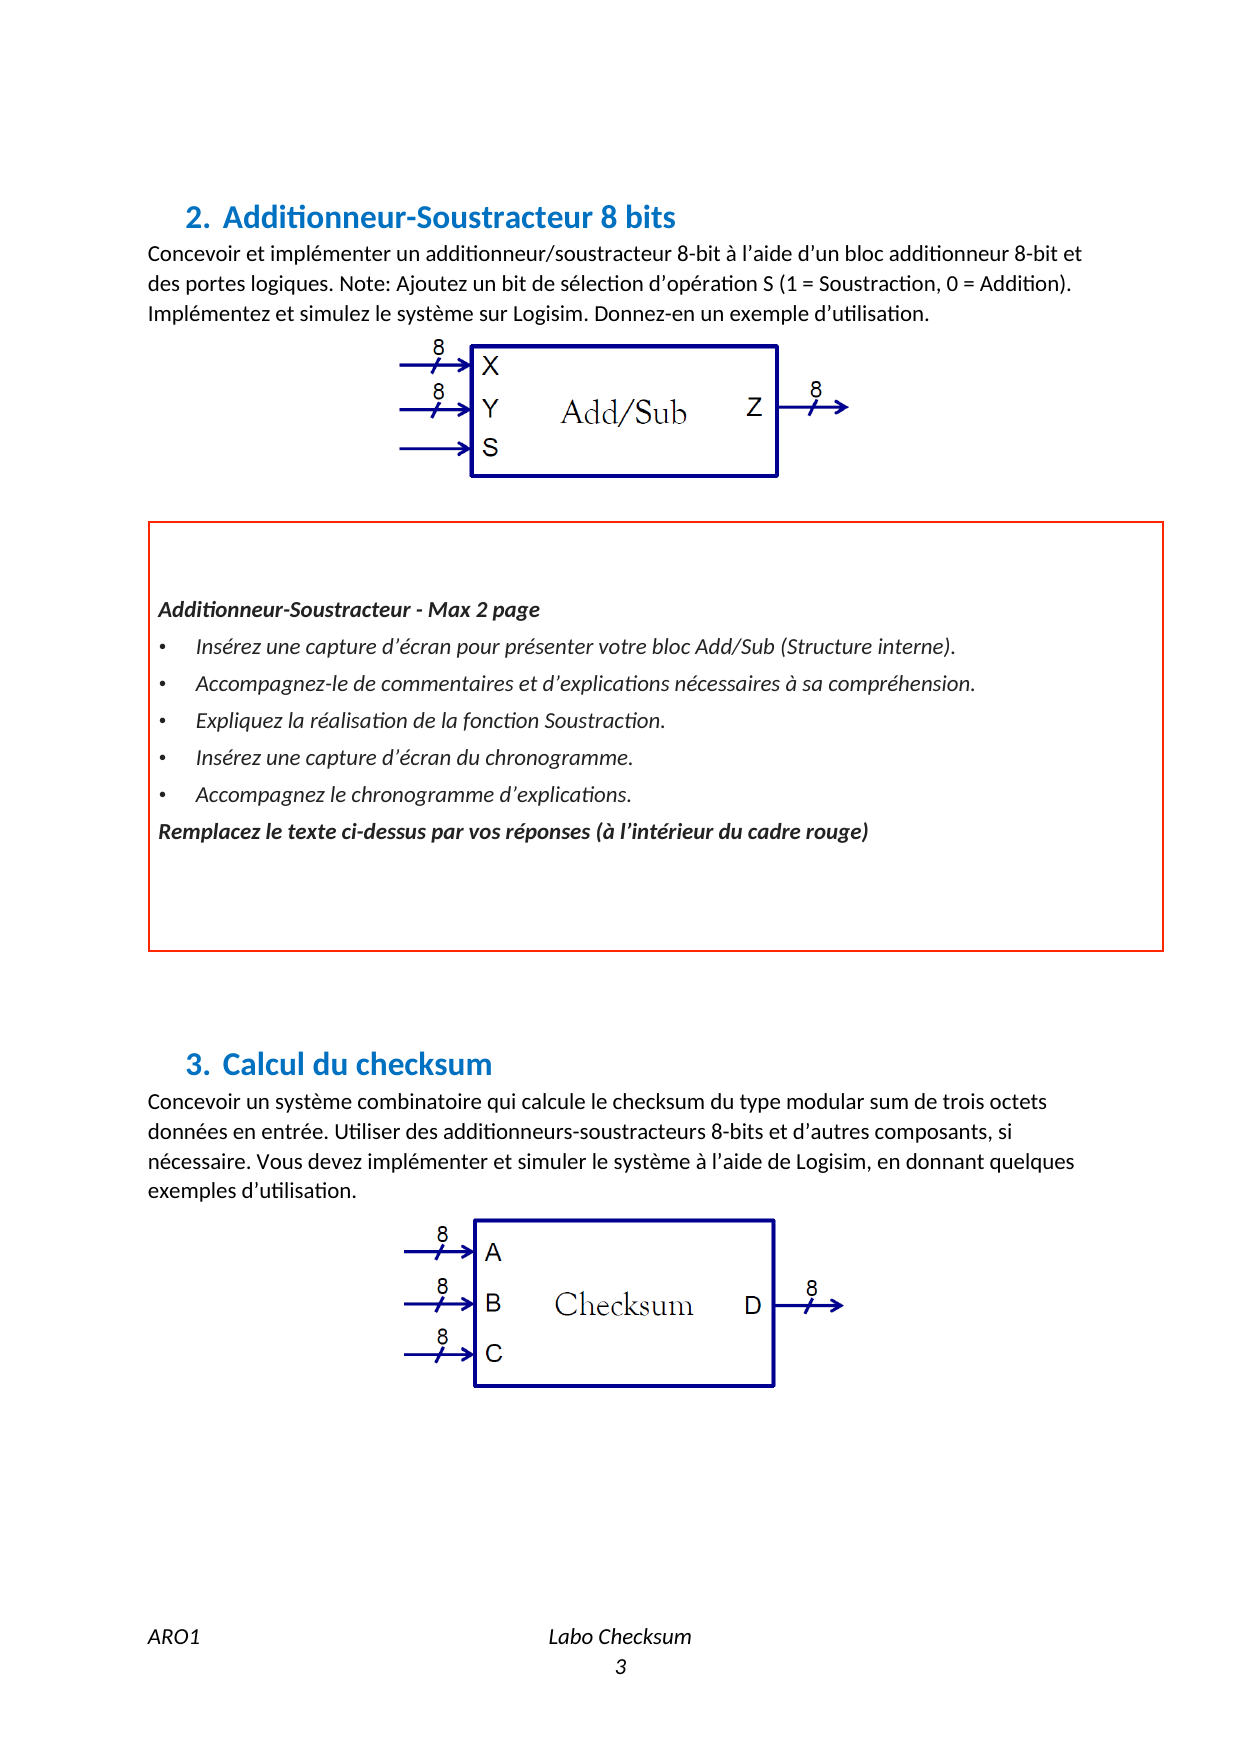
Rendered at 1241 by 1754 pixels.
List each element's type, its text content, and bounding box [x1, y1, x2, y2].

text Remplacez le texte ci-dessus par vos réponses (à l’intérieur du cadre rouge) [150, 753, 1162, 910]
list Insérez une capture d’écran pour présenter votre bloc Add/Sub (Structure interne). [150, 568, 1162, 605]
text Concevoir un système combinatoire qui calcule le checksum du type modular sum de trois octets données en entrée. Utiliser des additionneurs-soustracteurs 8-bits et d’autres composants, si nécessaire. Vous devez implémenter et simuler le système à l’aide de Logisim, en donnant quelques exemples d’utilisation. [148, 1087, 1093, 1205]
list Additionneur-Soustracteur 8 bits [185, 196, 1093, 236]
text Additionneur-Soustracteur - Max 2 page [150, 531, 1162, 568]
list Expliquez la réalisation de la fonction Soustraction. [150, 642, 1162, 679]
list Insérez une capture d’écran du chronogramme. [150, 679, 1162, 716]
list Accompagnez-le de commentaires et d’explications nécessaires à sa compréhension. [150, 605, 1162, 642]
text Concevoir et implémenter un additionneur/soustracteur 8-bit à l’aide d’un bloc additionneur 8-bit et des portes logiques. Note: Ajoutez un bit de sélection d’opération S (1 = Soustraction, 0 = Addition). Implémentez et simulez le système sur Logisim. Donnez-en un exemple d’utilisation. [148, 239, 1093, 327]
list Calcul du checksum [185, 1043, 1093, 1084]
list Accompagnez le chronogramme d’explications. [150, 716, 1162, 753]
